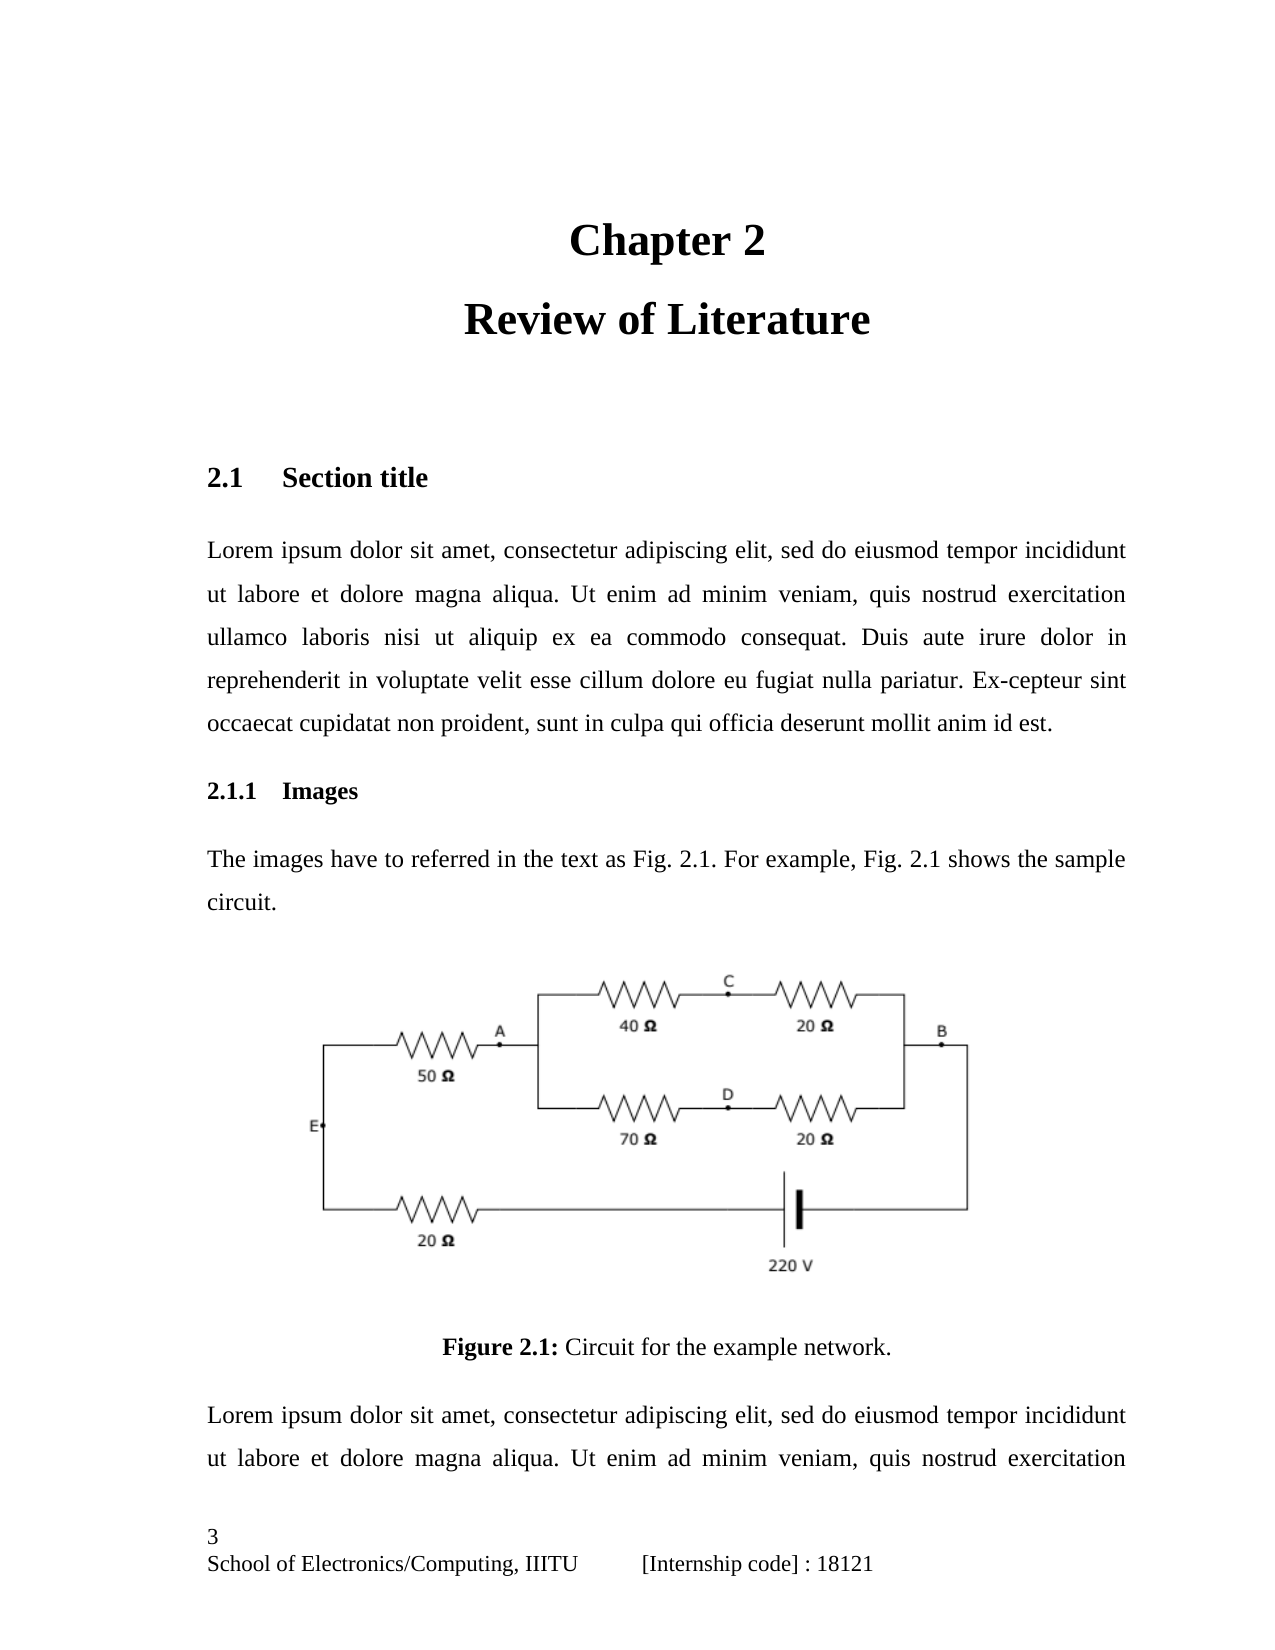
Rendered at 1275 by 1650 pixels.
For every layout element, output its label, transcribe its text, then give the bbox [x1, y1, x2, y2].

text Lorem ipsum dolor sit amet, consectetur adipiscing elit, sed do eiusmod tempor incididunt ut labore et dolore magna aliqua. Ut enim ad minim veniam, quis nostrud exercitation [207, 1400, 1127, 1472]
text 2.1 Section title [207, 460, 1127, 494]
text 2.1.1 Images [207, 776, 1127, 805]
text Review of Literature [207, 291, 1127, 344]
text The images have to referred in the text as Fig. 2.1. For example, Fig. 2.1 shows the sample circuit. [207, 844, 1127, 916]
text Chapter 2 [207, 212, 1127, 265]
text Lorem ipsum dolor sit amet, consectetur adipiscing elit, sed do eiusmod tempor incididunt ut labore et dolore magna aliqua. Ut enim ad minim veniam, quis nostrud exercitation ullamco laboris nisi ut aliquip ex ea commodo consequat. Duis aute irure dolor in reprehenderit in voluptate velit esse cillum dolore eu fugiat nulla pariatur. Ex-cepteur sint occaecat cupidatat non proident, sunt in culpa qui officia deserunt mollit anim id est. [207, 536, 1127, 737]
text Figure 2.1: Circuit for the example network. [207, 1332, 1127, 1361]
